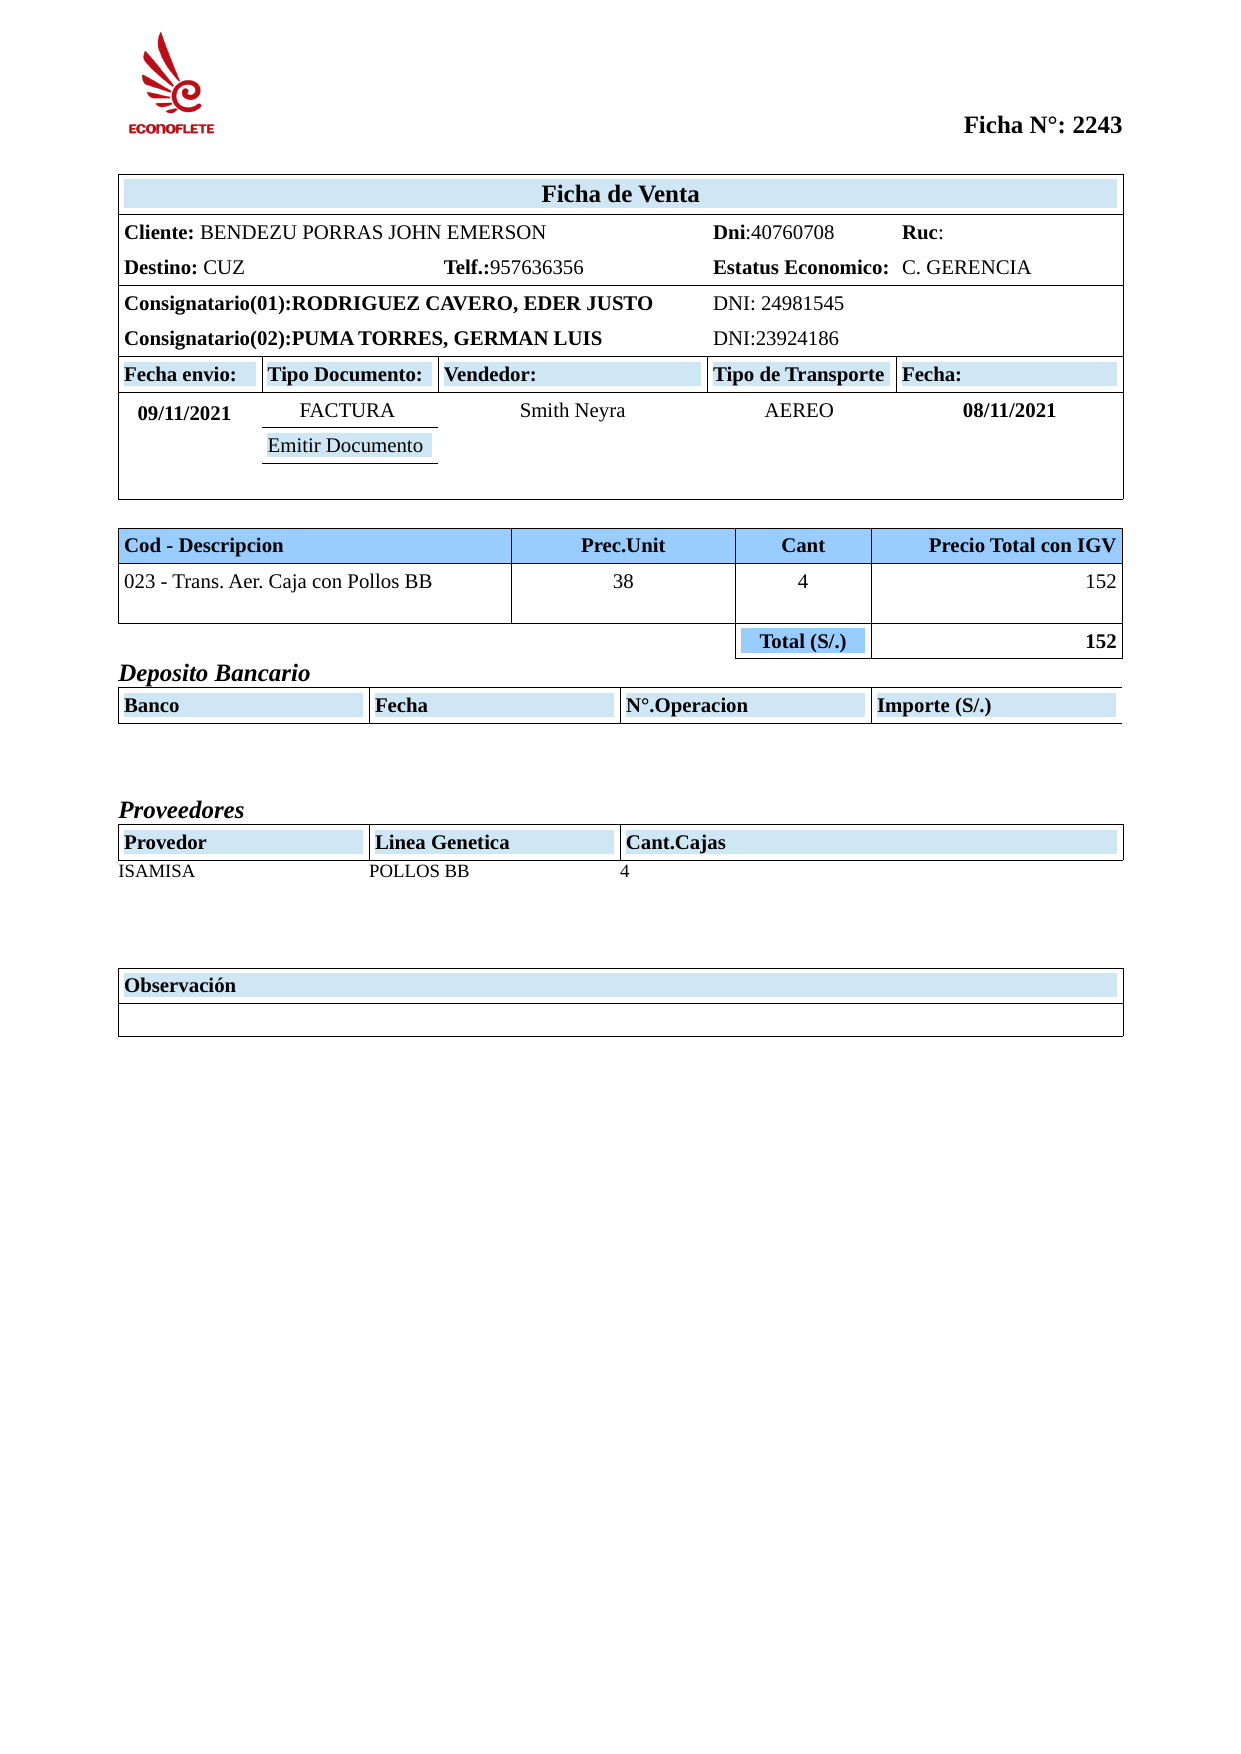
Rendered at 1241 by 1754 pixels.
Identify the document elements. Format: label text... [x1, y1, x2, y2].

table_cell Telf.:957636356 [438, 249, 707, 285]
table_header Precio Total con IGV [872, 529, 1122, 563]
table_cell [511, 624, 735, 658]
text Proveedores [118, 795, 1122, 824]
table_cell Fecha: [897, 357, 1123, 392]
table_header N°.Operacion [621, 688, 871, 723]
table_cell Total (S/.) [736, 624, 871, 658]
table_header Cant.Cajas [621, 825, 1123, 859]
table_cell [369, 924, 620, 946]
table_cell [369, 946, 620, 967]
table_cell Destino: CUZ [119, 249, 438, 285]
table_cell [369, 903, 620, 924]
table_cell 38 [512, 564, 735, 623]
table_cell Vendedor: [439, 357, 707, 392]
table_cell [118, 924, 369, 946]
table_cell 4 [736, 564, 871, 623]
table_header Provedor [119, 825, 369, 859]
table_header Banco [119, 688, 369, 723]
table_cell Estatus Economico: [707, 249, 896, 285]
table_cell [620, 771, 871, 795]
table_cell [118, 624, 511, 658]
table_cell [118, 946, 369, 967]
table_header Importe (S/.) [872, 688, 1122, 723]
table_cell Fecha envio: [119, 357, 262, 392]
table_cell Consignatario(02):PUMA TORRES, GERMAN LUIS [119, 321, 707, 356]
table_header Linea Genetica [370, 825, 620, 859]
table_cell [118, 881, 369, 903]
table_header Prec.Unit [512, 529, 735, 563]
table_cell [119, 1004, 1123, 1036]
table_cell Tipo de Transporte [708, 357, 896, 392]
table_cell DNI:23924186 [707, 321, 1123, 356]
table_cell 4 [620, 861, 1123, 881]
table_cell [871, 747, 1122, 771]
table_cell Tipo Documento: [263, 357, 438, 392]
table_cell 09/11/2021 [119, 393, 262, 498]
table_cell Dni:40760708 [707, 215, 896, 249]
table_cell 152 [872, 624, 1122, 658]
table_cell [620, 903, 1123, 924]
table_cell [620, 946, 1123, 967]
table_cell 08/11/2021 [896, 393, 1123, 498]
table_cell [620, 747, 871, 771]
table_cell [620, 881, 1123, 903]
table_header Cod - Descripcion [119, 529, 511, 563]
table_cell [118, 724, 369, 747]
table_cell [871, 771, 1122, 795]
table_cell Emitir Documento [262, 428, 438, 463]
table_cell [369, 724, 620, 747]
text Deposito Bancario [118, 658, 1122, 687]
table_header Observación [119, 969, 1123, 1003]
table_cell [871, 724, 1122, 747]
table_cell [118, 771, 369, 795]
table_cell [620, 924, 1123, 946]
table_header Ficha de Venta [119, 175, 1123, 214]
table_cell ISAMISA [118, 861, 369, 881]
table_cell Smith Neyra [438, 393, 707, 498]
table_cell [118, 747, 369, 771]
table_cell 152 [872, 564, 1122, 623]
table_cell [620, 724, 871, 747]
table_cell AEREO [707, 393, 896, 498]
table_cell DNI: 24981545 [707, 286, 1123, 321]
table_cell FACTURA [262, 393, 438, 427]
picture [118, 31, 225, 134]
table_header Cant [736, 529, 871, 563]
table_cell [262, 464, 438, 498]
table_cell 023 - Trans. Aer. Caja con Pollos BB [119, 564, 511, 623]
table_cell [369, 771, 620, 795]
table_cell [369, 881, 620, 903]
table_cell [369, 747, 620, 771]
table_header Fecha [370, 688, 620, 723]
table_cell Ruc: [896, 215, 1123, 249]
table_cell POLLOS BB [369, 861, 620, 881]
table_cell Consignatario(01):RODRIGUEZ CAVERO, EDER JUSTO [119, 286, 707, 321]
table_cell C. GERENCIA [896, 249, 1123, 285]
table_cell Cliente: BENDEZU PORRAS JOHN EMERSON [119, 215, 707, 249]
table_cell [118, 903, 369, 924]
